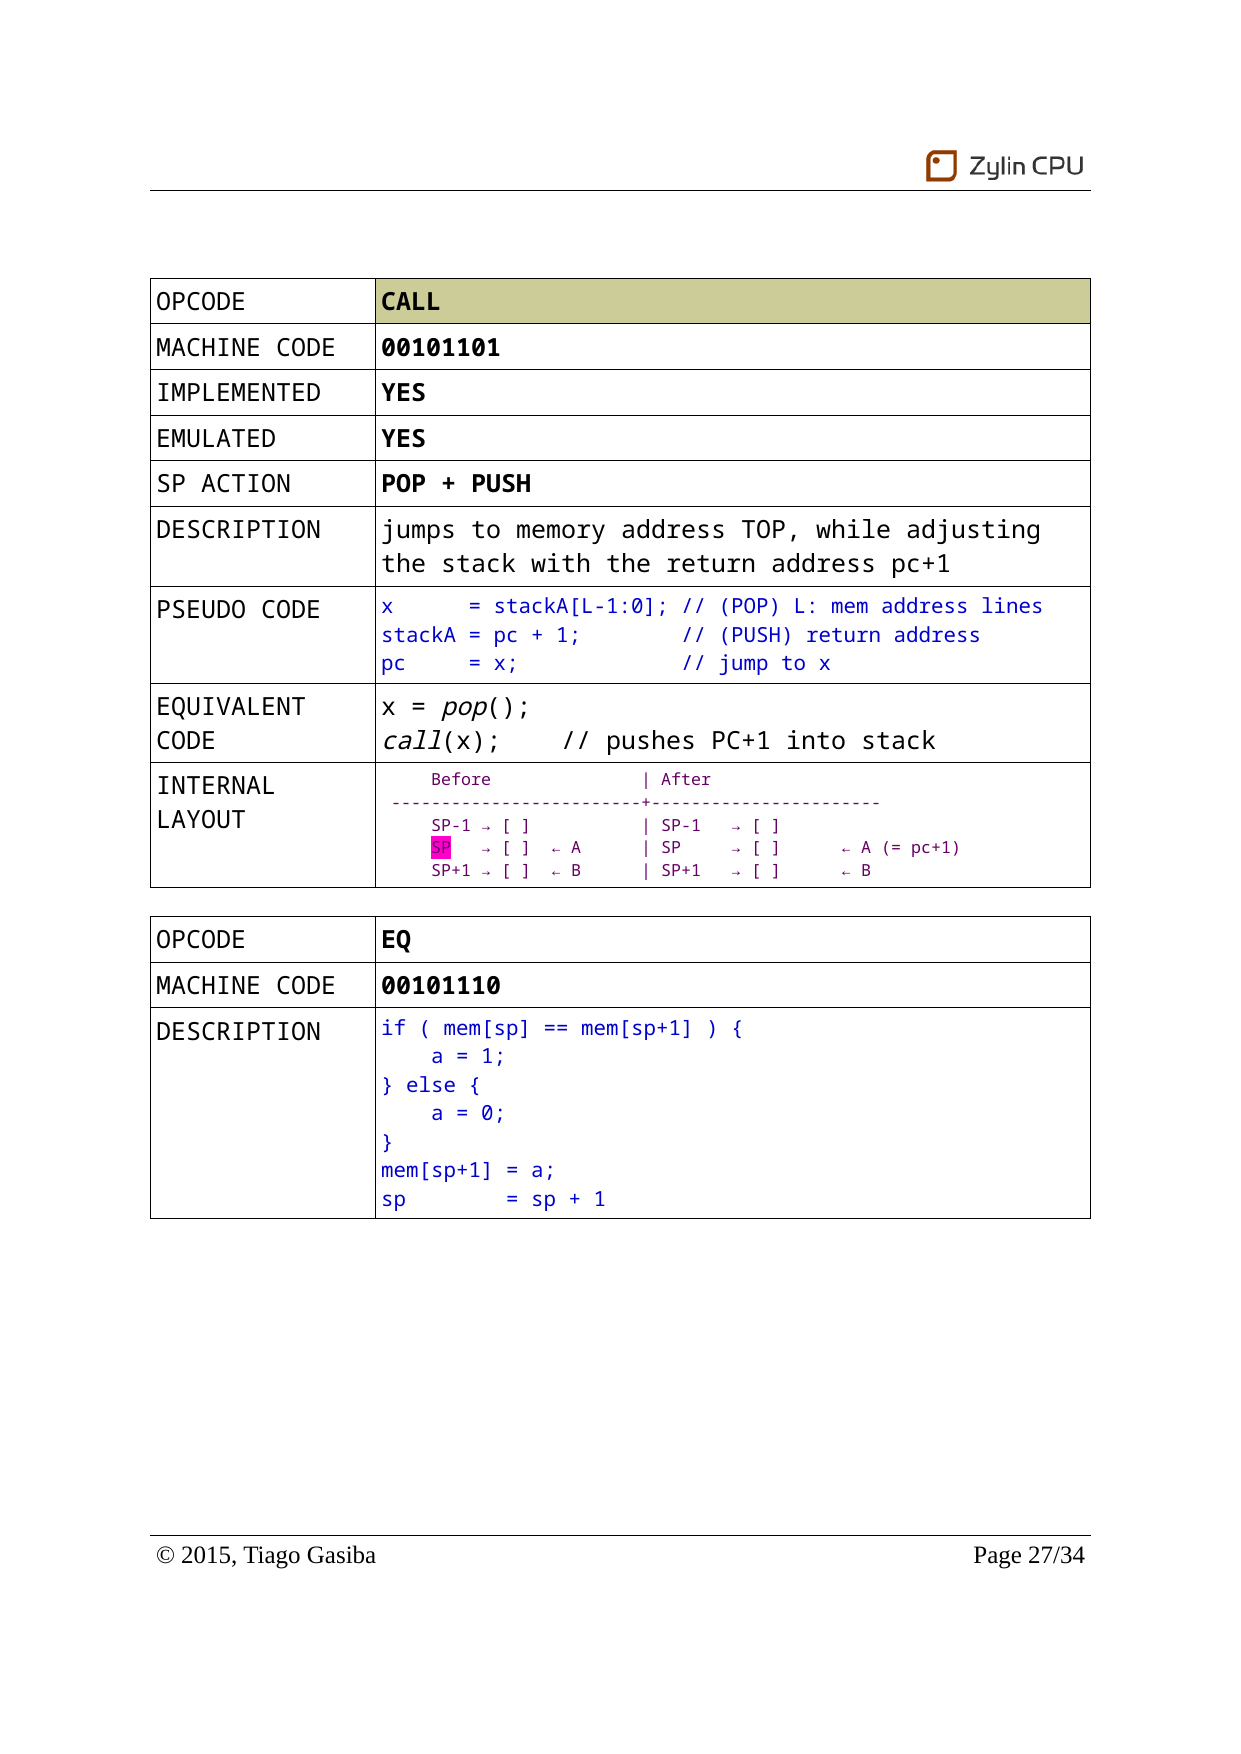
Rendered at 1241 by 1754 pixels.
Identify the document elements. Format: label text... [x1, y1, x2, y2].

table_cell PSEUDO CODE [151, 587, 375, 683]
table_cell POP + PUSH [376, 461, 1090, 506]
table_cell YES [376, 370, 1090, 415]
table_cell YES [376, 416, 1090, 460]
picture [922, 148, 1151, 185]
table_cell x = stackA[L-1:0]; // (POP) L: mem address lines stackA = pc + 1; // (PUSH) return address pc = x; // jump to x [376, 587, 1090, 683]
table_cell EMULATED [151, 416, 375, 460]
table_cell jumps to memory address TOP, while adjusting the stack with the return address pc+1 [376, 507, 1090, 586]
table_cell MACHINE CODE [151, 324, 375, 369]
table_cell MACHINE CODE [151, 963, 375, 1007]
table_cell DESCRIPTION [151, 1008, 375, 1218]
table_cell DESCRIPTION [151, 507, 375, 586]
table_cell 00101110 [376, 963, 1090, 1007]
table_cell INTERNAL LAYOUT [151, 763, 375, 887]
table_cell if ( mem[sp] == mem[sp+1] ) { a = 1; } else { a = 0; } mem[sp+1] = a; sp = sp + 1 [376, 1008, 1090, 1218]
table_cell x = pop(); call(x); // pushes PC+1 into stack [376, 684, 1090, 762]
table_cell SP ACTION [151, 461, 375, 506]
table_cell IMPLEMENTED [151, 370, 375, 415]
table_cell 00101101 [376, 324, 1090, 369]
table_cell EQUIVALENT CODE [151, 684, 375, 762]
table_header EQ [376, 917, 1090, 962]
table_cell Before | After -------------------------+----------------------- SP-1 → [ ] | SP-1 → [ ] SP → [ ] ← A | SP → [ ] ← A (= pc+1) SP+1 → [ ] ← B | SP+1 → [ ] ← B [376, 763, 1090, 887]
table_header OPCODE [151, 279, 375, 323]
table_header OPCODE [151, 917, 375, 962]
table_header CALL [376, 279, 1090, 323]
